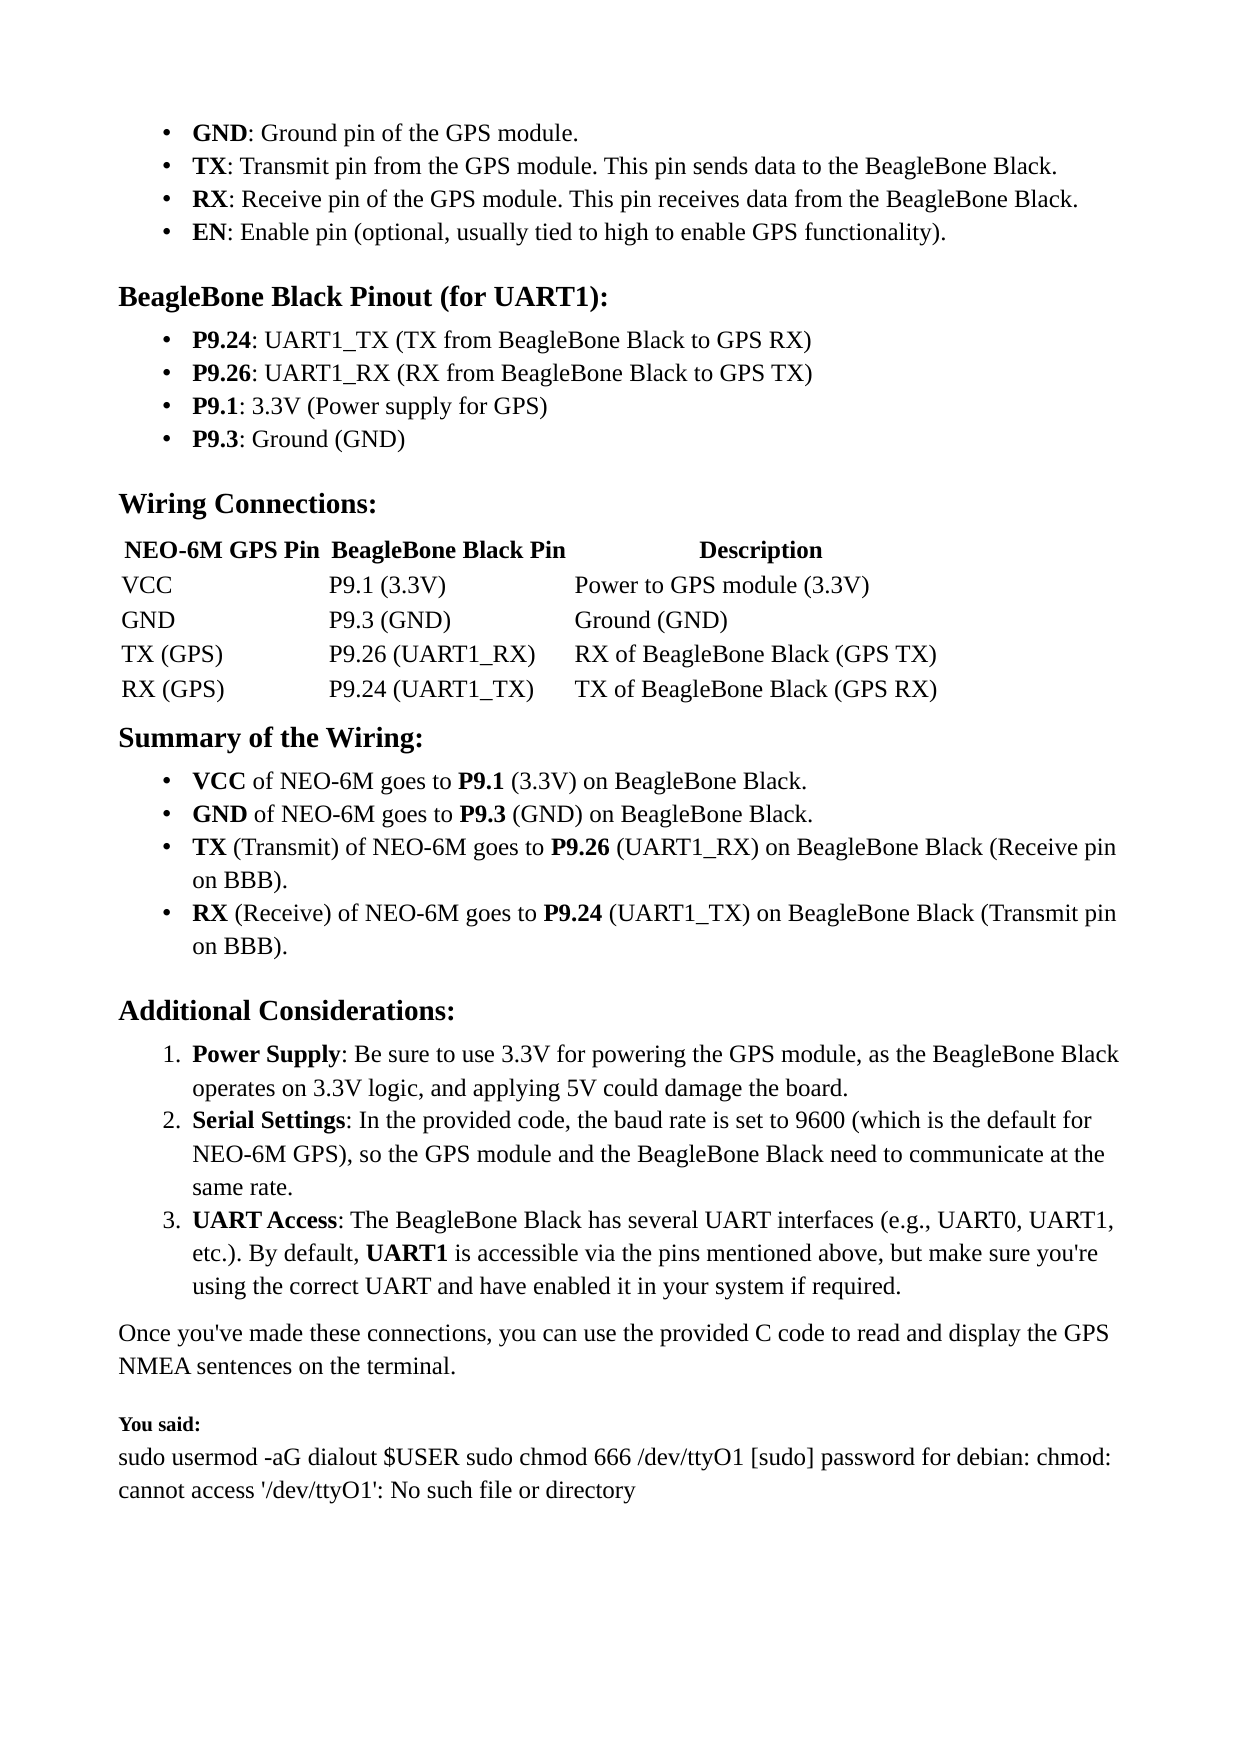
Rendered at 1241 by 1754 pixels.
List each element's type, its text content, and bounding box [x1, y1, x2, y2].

subtitle Summary of the Wiring: [118, 720, 1122, 754]
table_cell GND [118, 602, 326, 636]
table_cell P9.26 (UART1_RX) [326, 636, 571, 671]
text Once you've made these connections, you can use the provided C code to read and display the GPS NMEA sentences on the terminal. [118, 1318, 1122, 1380]
table_header BeagleBone Black Pin [326, 533, 571, 567]
list Power Supply: Be sure to use 3.3V for powering the GPS module, as the BeagleBone Black operates on 3.3V logic, and applying 5V could damage the board. [162, 1039, 1122, 1101]
table_cell TX (GPS) [118, 636, 326, 671]
list P9.1: 3.3V (Power supply for GPS) [162, 391, 1122, 420]
table_header Description [571, 533, 950, 567]
table_header NEO-6M GPS Pin [118, 533, 326, 567]
table_cell Power to GPS module (3.3V) [571, 567, 950, 602]
table_cell RX of BeagleBone Black (GPS TX) [571, 636, 950, 671]
table_cell Ground (GND) [571, 602, 950, 636]
list P9.26: UART1_RX (RX from BeagleBone Black to GPS TX) [162, 358, 1122, 387]
list VCC of NEO-6M goes to P9.1 (3.3V) on BeagleBone Black. [162, 766, 1122, 795]
subtitle BeagleBone Black Pinout (for UART1): [118, 279, 1122, 313]
list TX (Transmit) of NEO-6M goes to P9.26 (UART1_RX) on BeagleBone Black (Receive pin on BBB). [162, 832, 1122, 894]
list P9.24: UART1_TX (TX from BeagleBone Black to GPS RX) [162, 325, 1122, 354]
list RX: Receive pin of the GPS module. This pin receives data from the BeagleBone Black. [162, 184, 1122, 213]
list RX (Receive) of NEO-6M goes to P9.24 (UART1_TX) on BeagleBone Black (Transmit pin on BBB). [162, 898, 1122, 960]
table_cell TX of BeagleBone Black (GPS RX) [571, 671, 950, 706]
list GND: Ground pin of the GPS module. [162, 118, 1122, 147]
list TX: Transmit pin from the GPS module. This pin sends data to the BeagleBone Black. [162, 151, 1122, 180]
table_cell RX (GPS) [118, 671, 326, 706]
text sudo usermod -aG dialout $USER sudo chmod 666 /dev/ttyO1 [sudo] password for debian: chmod: cannot access '/dev/ttyO1': No such file or directory [118, 1442, 1122, 1503]
list EN: Enable pin (optional, usually tied to high to enable GPS functionality). [162, 217, 1122, 246]
subtitle Wiring Connections: [118, 487, 1122, 520]
subtitle You said: [118, 1411, 1122, 1436]
table_cell P9.24 (UART1_TX) [326, 671, 571, 706]
table_cell VCC [118, 567, 326, 602]
subtitle Additional Considerations: [118, 993, 1122, 1027]
list GND of NEO-6M goes to P9.3 (GND) on BeagleBone Black. [162, 799, 1122, 828]
list P9.3: Ground (GND) [162, 424, 1122, 453]
table_cell P9.3 (GND) [326, 602, 571, 636]
list Serial Settings: In the provided code, the baud rate is set to 9600 (which is the default for NEO-6M GPS), so the GPS module and the BeagleBone Black need to communicate at the same rate. [162, 1106, 1122, 1200]
table_cell P9.1 (3.3V) [326, 567, 571, 602]
list UART Access: The BeagleBone Black has several UART interfaces (e.g., UART0, UART1, etc.). By default, UART1 is accessible via the pins mentioned above, but make sure you're using the correct UART and have enabled it in your system if required. [162, 1205, 1122, 1299]
